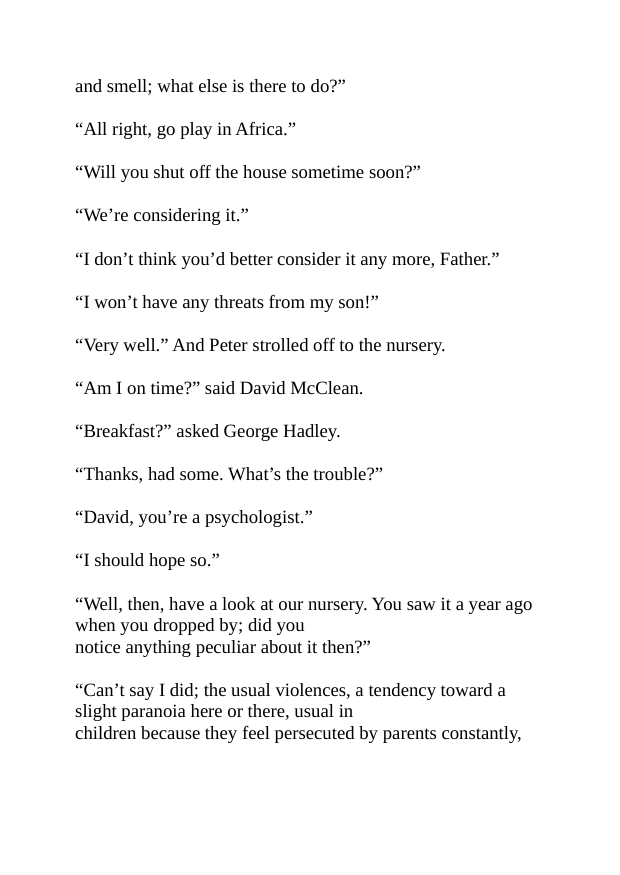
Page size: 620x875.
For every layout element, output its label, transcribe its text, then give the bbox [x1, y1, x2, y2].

text and smell; what else is there to do?” “All right, go play in Africa.” “Will you shut off the house sometime soon?” “We’re considering it.” “I don’t think you’d better consider it any more, Father.” “I won’t have any threats from my son!” “Very well.” And Peter strolled off to the nursery. “Am I on time?” said David McClean. “Breakfast?” asked George Hadley. “Thanks, had some. What’s the trouble?” “David, you’re a psychologist.” “I should hope so.” “Well, then, have a look at our nursery. You saw it a year ago when you dropped by; did you notice anything peculiar about it then?” “Can’t say I did; the usual violences, a tendency toward a slight paranoia here or there, usual in children because they feel persecuted by parents constantly, [75, 75, 544, 743]
